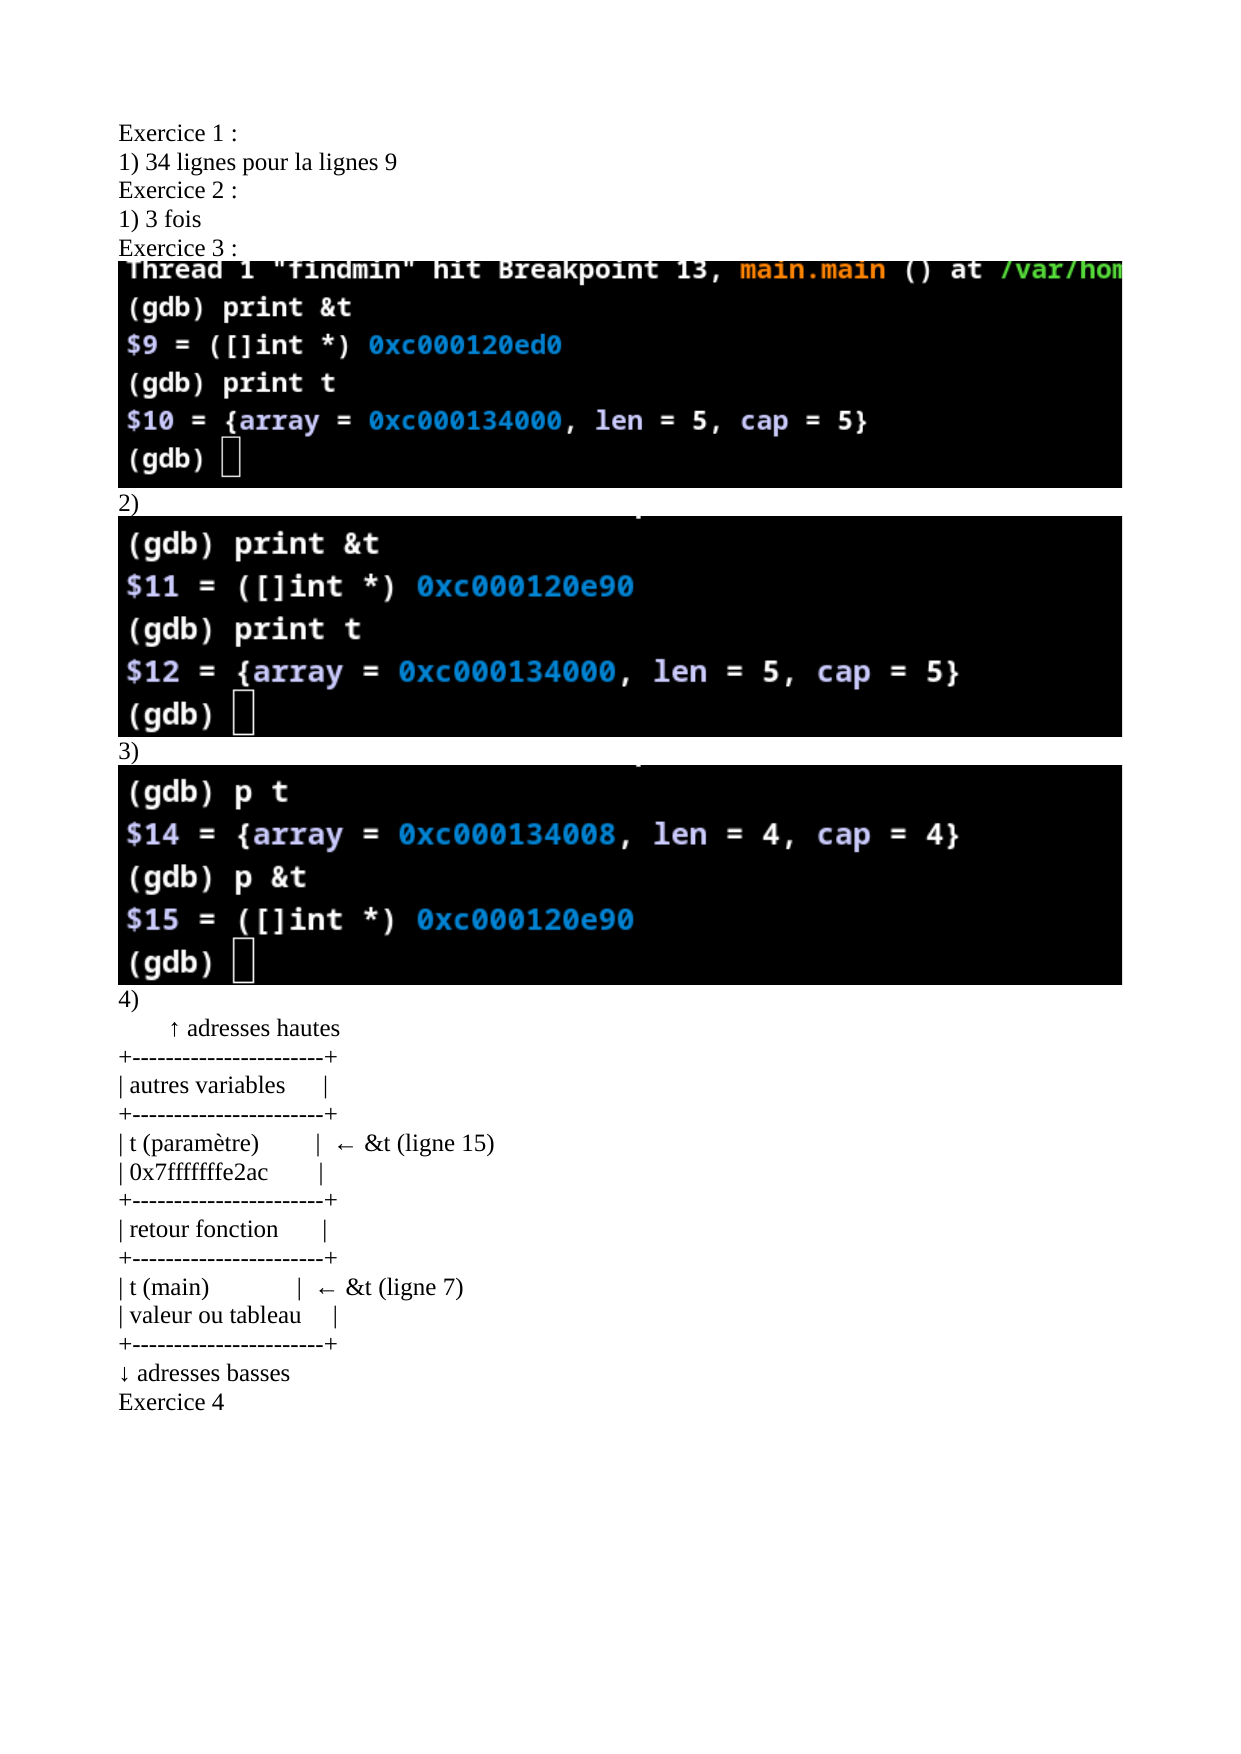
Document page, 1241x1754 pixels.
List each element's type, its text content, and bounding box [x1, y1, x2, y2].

text | autres variables | [118, 1071, 1122, 1099]
text | valeur ou tableau | [118, 1301, 1122, 1329]
text Exercice 2 : [118, 176, 1122, 204]
text Exercice 3 : [118, 233, 1122, 261]
text | t (paramètre) | ← &t (ligne 15) [118, 1128, 1122, 1157]
text ↓ adresses basses [118, 1358, 1122, 1387]
picture [118, 516, 1123, 737]
text 1) 34 lignes pour la lignes 9 [118, 147, 1122, 176]
text 3) [118, 737, 1122, 765]
text Exercice 1 : [118, 118, 1122, 147]
text | 0x7fffffffe2ac | [118, 1157, 1122, 1186]
text 2) [118, 488, 1122, 516]
text 1) 3 fois [118, 204, 1122, 233]
text | retour fonction | [118, 1214, 1122, 1243]
picture [118, 261, 1123, 488]
text +-----------------------+ [118, 1042, 1122, 1071]
text +-----------------------+ [118, 1099, 1122, 1128]
text Exercice 4 [118, 1387, 1122, 1416]
text +-----------------------+ [118, 1329, 1122, 1358]
text +-----------------------+ [118, 1243, 1122, 1272]
picture [118, 765, 1123, 985]
text +-----------------------+ [118, 1186, 1122, 1214]
text | t (main) | ← &t (ligne 7) [118, 1272, 1122, 1301]
text 4) [118, 985, 1122, 1013]
text ↑ adresses hautes [118, 1013, 1122, 1042]
